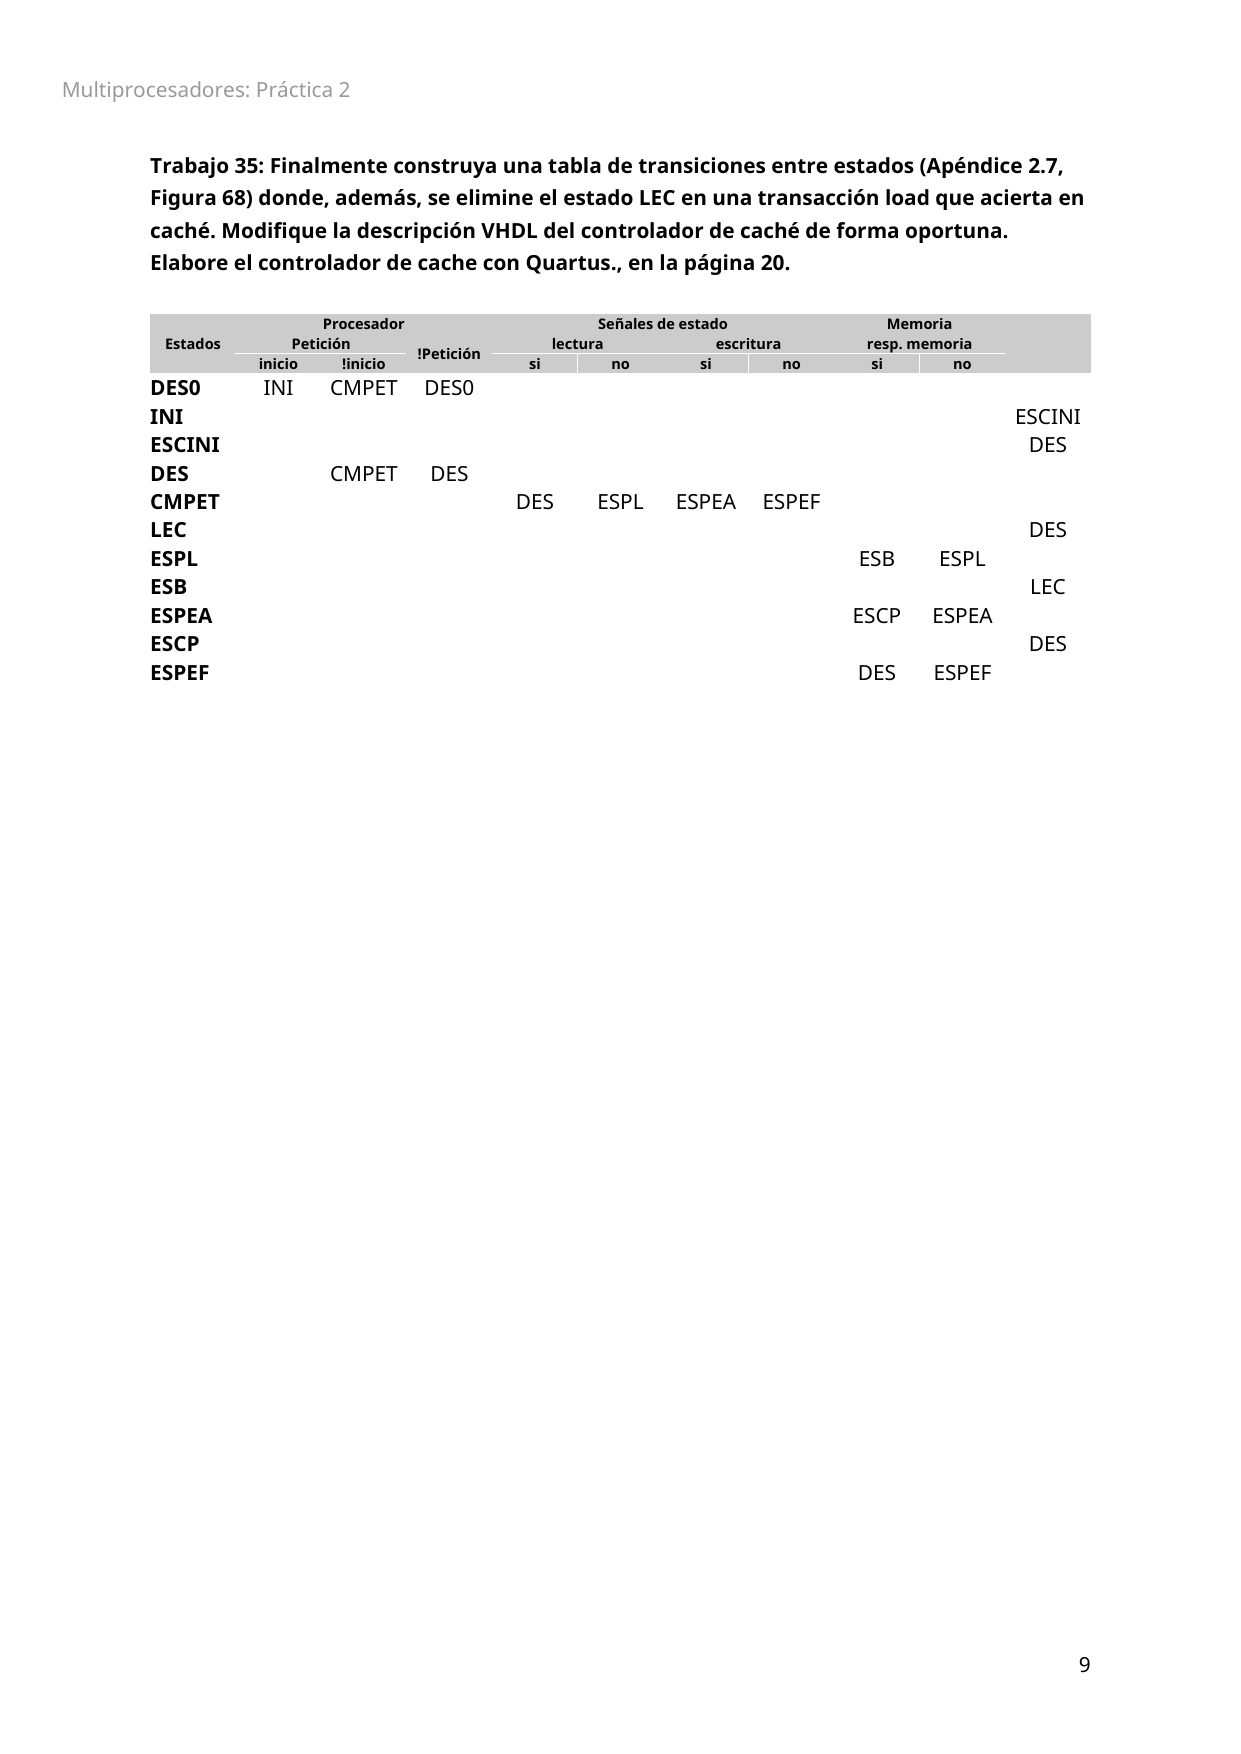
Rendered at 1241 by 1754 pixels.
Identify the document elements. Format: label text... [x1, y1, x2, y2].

table_cell [834, 629, 919, 658]
table_cell [1005, 544, 1091, 572]
table_cell [321, 516, 406, 544]
table_cell ESPEA [150, 601, 235, 629]
table_cell ESPL [150, 544, 235, 572]
table_cell [492, 374, 577, 402]
table_cell resp. memoria [834, 334, 1005, 353]
table_cell [1005, 658, 1091, 686]
table_cell !Petición [406, 334, 492, 373]
table_cell [406, 658, 492, 686]
table_cell [321, 601, 406, 629]
table_cell INI [150, 402, 235, 430]
table_cell LEC [1005, 573, 1091, 601]
table_cell [578, 658, 663, 686]
table_cell [492, 658, 577, 686]
table_cell ESCP [150, 629, 235, 658]
table_cell [749, 658, 834, 686]
table_cell DES [834, 658, 919, 686]
table_cell [492, 601, 577, 629]
table_cell [406, 544, 492, 572]
table_cell [492, 573, 577, 601]
text Trabajo 35: Finalmente construya una tabla de transiciones entre estados (Apéndice 2.7, Figura 68) donde, además, se elimine el estado LEC en una transacción load que acierta en caché. Modifique la descripción VHDL del controlador de caché de forma oportuna. [150, 151, 1090, 244]
table_cell ESPEF [749, 487, 834, 516]
table_cell [1005, 487, 1091, 516]
table_cell [235, 601, 321, 629]
table_cell [834, 487, 919, 516]
table_cell no [749, 354, 834, 373]
table_cell [663, 402, 748, 430]
table_cell [578, 573, 663, 601]
table_cell CMPET [321, 459, 406, 487]
table_cell [920, 573, 1005, 601]
table_cell [321, 629, 406, 658]
table_cell [321, 544, 406, 572]
table_cell [492, 402, 577, 430]
table_cell [492, 629, 577, 658]
table_cell [834, 374, 919, 402]
table_cell [834, 573, 919, 601]
table_cell [834, 516, 919, 544]
table_cell [749, 402, 834, 430]
table_cell si [492, 354, 577, 373]
table_cell escritura [663, 334, 834, 353]
table_cell ESPEA [920, 601, 1005, 629]
table_header [1005, 314, 1091, 373]
table_header Señales de estado [492, 314, 834, 334]
table_cell ESPEF [150, 658, 235, 686]
table_header Procesador [235, 314, 492, 334]
table_cell [321, 573, 406, 601]
table_cell no [578, 354, 663, 373]
table_cell [920, 374, 1005, 402]
table_cell [663, 573, 748, 601]
table_cell [749, 516, 834, 544]
table_cell [578, 374, 663, 402]
table_cell [578, 516, 663, 544]
table_cell inicio [235, 354, 321, 373]
table_cell [321, 658, 406, 686]
table_header Estados [150, 314, 235, 373]
table_cell DES [492, 487, 577, 516]
table_cell [406, 402, 492, 430]
table_cell [406, 573, 492, 601]
table_cell [663, 601, 748, 629]
table_cell [492, 459, 577, 487]
table_cell [235, 658, 321, 686]
table_cell [749, 544, 834, 572]
table_cell [834, 402, 919, 430]
table_cell [235, 516, 321, 544]
table_cell INI [235, 374, 321, 402]
table_cell [406, 601, 492, 629]
table_cell [492, 430, 577, 459]
table_cell [578, 629, 663, 658]
table_cell ESB [150, 573, 235, 601]
table_cell DES [150, 459, 235, 487]
table_cell [406, 430, 492, 459]
table_cell DES0 [406, 374, 492, 402]
table_cell DES [406, 459, 492, 487]
table_cell [321, 402, 406, 430]
table_cell Petición [235, 334, 406, 353]
table_cell [578, 402, 663, 430]
table_cell [235, 430, 321, 459]
text Elabore el controlador de cache con Quartus., en la página 20. [150, 248, 1090, 277]
table_cell ESCP [834, 601, 919, 629]
table_cell [235, 459, 321, 487]
table_cell [663, 459, 748, 487]
table_cell ESB [834, 544, 919, 572]
table_cell ESPEA [663, 487, 748, 516]
table_cell si [834, 354, 919, 373]
table_cell DES0 [150, 374, 235, 402]
table_cell [1005, 459, 1091, 487]
table_cell [920, 487, 1005, 516]
table_cell lectura [492, 334, 663, 353]
table_cell no [920, 354, 1005, 373]
table_cell [663, 516, 748, 544]
table_cell [834, 459, 919, 487]
table_cell DES [1005, 516, 1091, 544]
table_cell ESPL [578, 487, 663, 516]
table_cell [920, 629, 1005, 658]
table_cell [235, 573, 321, 601]
table_header Memoria [834, 314, 1005, 334]
table_cell [663, 430, 748, 459]
table_cell [492, 544, 577, 572]
table_cell CMPET [321, 374, 406, 402]
table_cell [321, 430, 406, 459]
table_cell [663, 544, 748, 572]
table_cell [1005, 374, 1091, 402]
table_cell [920, 402, 1005, 430]
table_cell [749, 573, 834, 601]
table_cell [235, 544, 321, 572]
table_cell DES [1005, 430, 1091, 459]
table_cell ESPL [920, 544, 1005, 572]
table_cell [749, 629, 834, 658]
table_cell LEC [150, 516, 235, 544]
table_cell [578, 601, 663, 629]
table_cell [834, 430, 919, 459]
table_cell [235, 402, 321, 430]
table_cell !inicio [321, 354, 406, 373]
table_cell [920, 459, 1005, 487]
table_cell [492, 516, 577, 544]
table_cell ESCINI [1005, 402, 1091, 430]
table_cell [920, 430, 1005, 459]
table_cell [578, 430, 663, 459]
table_cell si [663, 354, 748, 373]
table_cell [1005, 601, 1091, 629]
table_cell DES [1005, 629, 1091, 658]
table_cell [663, 629, 748, 658]
table_cell [406, 487, 492, 516]
table_cell [749, 601, 834, 629]
table_cell [235, 629, 321, 658]
table_cell [749, 459, 834, 487]
table_cell [920, 516, 1005, 544]
table_cell [578, 544, 663, 572]
table_cell CMPET [150, 487, 235, 516]
table_cell [749, 374, 834, 402]
table_cell [406, 516, 492, 544]
table_cell [321, 487, 406, 516]
table_cell [749, 430, 834, 459]
table_cell ESCINI [150, 430, 235, 459]
table_cell ESPEF [920, 658, 1005, 686]
table_cell [235, 487, 321, 516]
table_cell [663, 658, 748, 686]
table_cell [406, 629, 492, 658]
table_cell [578, 459, 663, 487]
table_cell [663, 374, 748, 402]
